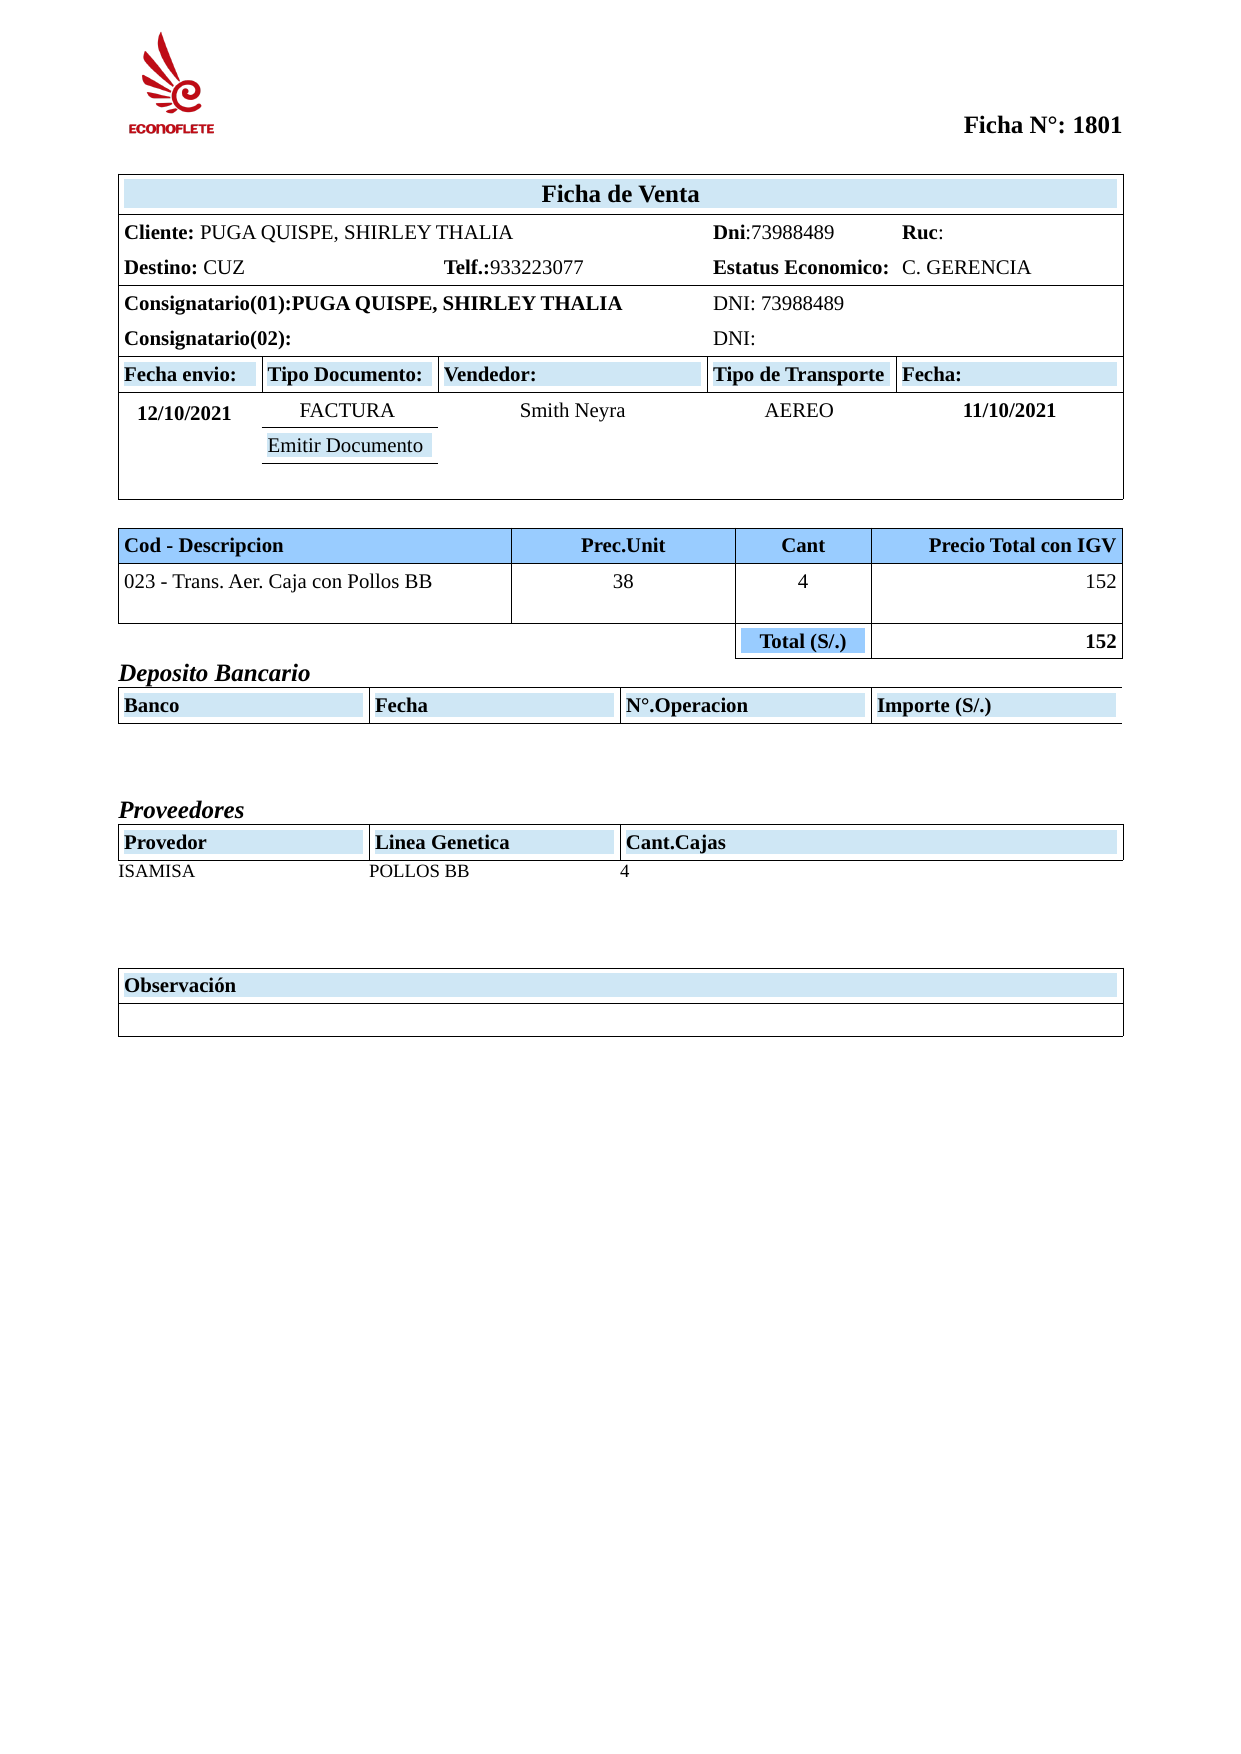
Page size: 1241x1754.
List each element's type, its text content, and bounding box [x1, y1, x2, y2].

table_cell [118, 903, 369, 924]
table_header Ficha de Venta [119, 175, 1123, 214]
table_cell [871, 771, 1122, 795]
table_cell Tipo Documento: [263, 357, 438, 392]
table_cell POLLOS BB [369, 861, 620, 881]
table_cell [119, 1004, 1123, 1036]
table_cell DNI: 73988489 [707, 286, 1123, 321]
table_cell [118, 771, 369, 795]
table_cell Vendedor: [439, 357, 707, 392]
table_cell [620, 924, 1123, 946]
table_cell [118, 946, 369, 967]
table_cell Dni:73988489 [707, 215, 896, 249]
table_header Cant.Cajas [621, 825, 1123, 859]
table_cell 4 [620, 861, 1123, 881]
table_cell [620, 771, 871, 795]
table_cell [118, 924, 369, 946]
table_cell [620, 903, 1123, 924]
table_cell Destino: CUZ [119, 249, 438, 285]
table_cell [369, 946, 620, 967]
table_cell C. GERENCIA [896, 249, 1123, 285]
text Proveedores [118, 795, 1122, 824]
table_cell Total (S/.) [736, 624, 871, 658]
table_cell 023 - Trans. Aer. Caja con Pollos BB [119, 564, 511, 623]
table_cell DNI: [707, 321, 1123, 356]
table_header Cod - Descripcion [119, 529, 511, 563]
table_cell Tipo de Transporte [708, 357, 896, 392]
picture [118, 31, 225, 134]
table_cell Consignatario(01):PUGA QUISPE, SHIRLEY THALIA [119, 286, 707, 321]
table_cell 12/10/2021 [119, 393, 262, 498]
table_header Importe (S/.) [872, 688, 1122, 723]
table_cell Estatus Economico: [707, 249, 896, 285]
text Deposito Bancario [118, 658, 1122, 687]
table_cell Consignatario(02): [119, 321, 707, 356]
table_cell [369, 747, 620, 771]
table_cell [369, 881, 620, 903]
table_cell [369, 903, 620, 924]
table_cell Smith Neyra [438, 393, 707, 498]
table_header Precio Total con IGV [872, 529, 1122, 563]
table_cell Emitir Documento [262, 428, 438, 463]
table_header Fecha [370, 688, 620, 723]
table_header Provedor [119, 825, 369, 859]
table_cell [118, 724, 369, 747]
table_cell 4 [736, 564, 871, 623]
table_cell [620, 946, 1123, 967]
table_cell [871, 747, 1122, 771]
table_header Cant [736, 529, 871, 563]
table_header Prec.Unit [512, 529, 735, 563]
table_cell AEREO [707, 393, 896, 498]
table_cell Fecha envio: [119, 357, 262, 392]
table_cell [262, 464, 438, 498]
table_cell 152 [872, 624, 1122, 658]
table_cell [118, 747, 369, 771]
table_header N°.Operacion [621, 688, 871, 723]
table_cell 152 [872, 564, 1122, 623]
table_cell [369, 771, 620, 795]
table_cell [620, 724, 871, 747]
table_cell 11/10/2021 [896, 393, 1123, 498]
table_header Banco [119, 688, 369, 723]
table_cell Ruc: [896, 215, 1123, 249]
table_cell [118, 881, 369, 903]
table_header Linea Genetica [370, 825, 620, 859]
table_cell [511, 624, 735, 658]
table_cell [118, 624, 511, 658]
table_cell ISAMISA [118, 861, 369, 881]
table_cell [369, 924, 620, 946]
table_header Observación [119, 969, 1123, 1003]
table_cell [871, 724, 1122, 747]
table_cell FACTURA [262, 393, 438, 427]
table_cell [620, 881, 1123, 903]
table_cell Cliente: PUGA QUISPE, SHIRLEY THALIA [119, 215, 707, 249]
table_cell [369, 724, 620, 747]
table_cell Telf.:933223077 [438, 249, 707, 285]
table_cell [620, 747, 871, 771]
table_cell 38 [512, 564, 735, 623]
table_cell Fecha: [897, 357, 1123, 392]
